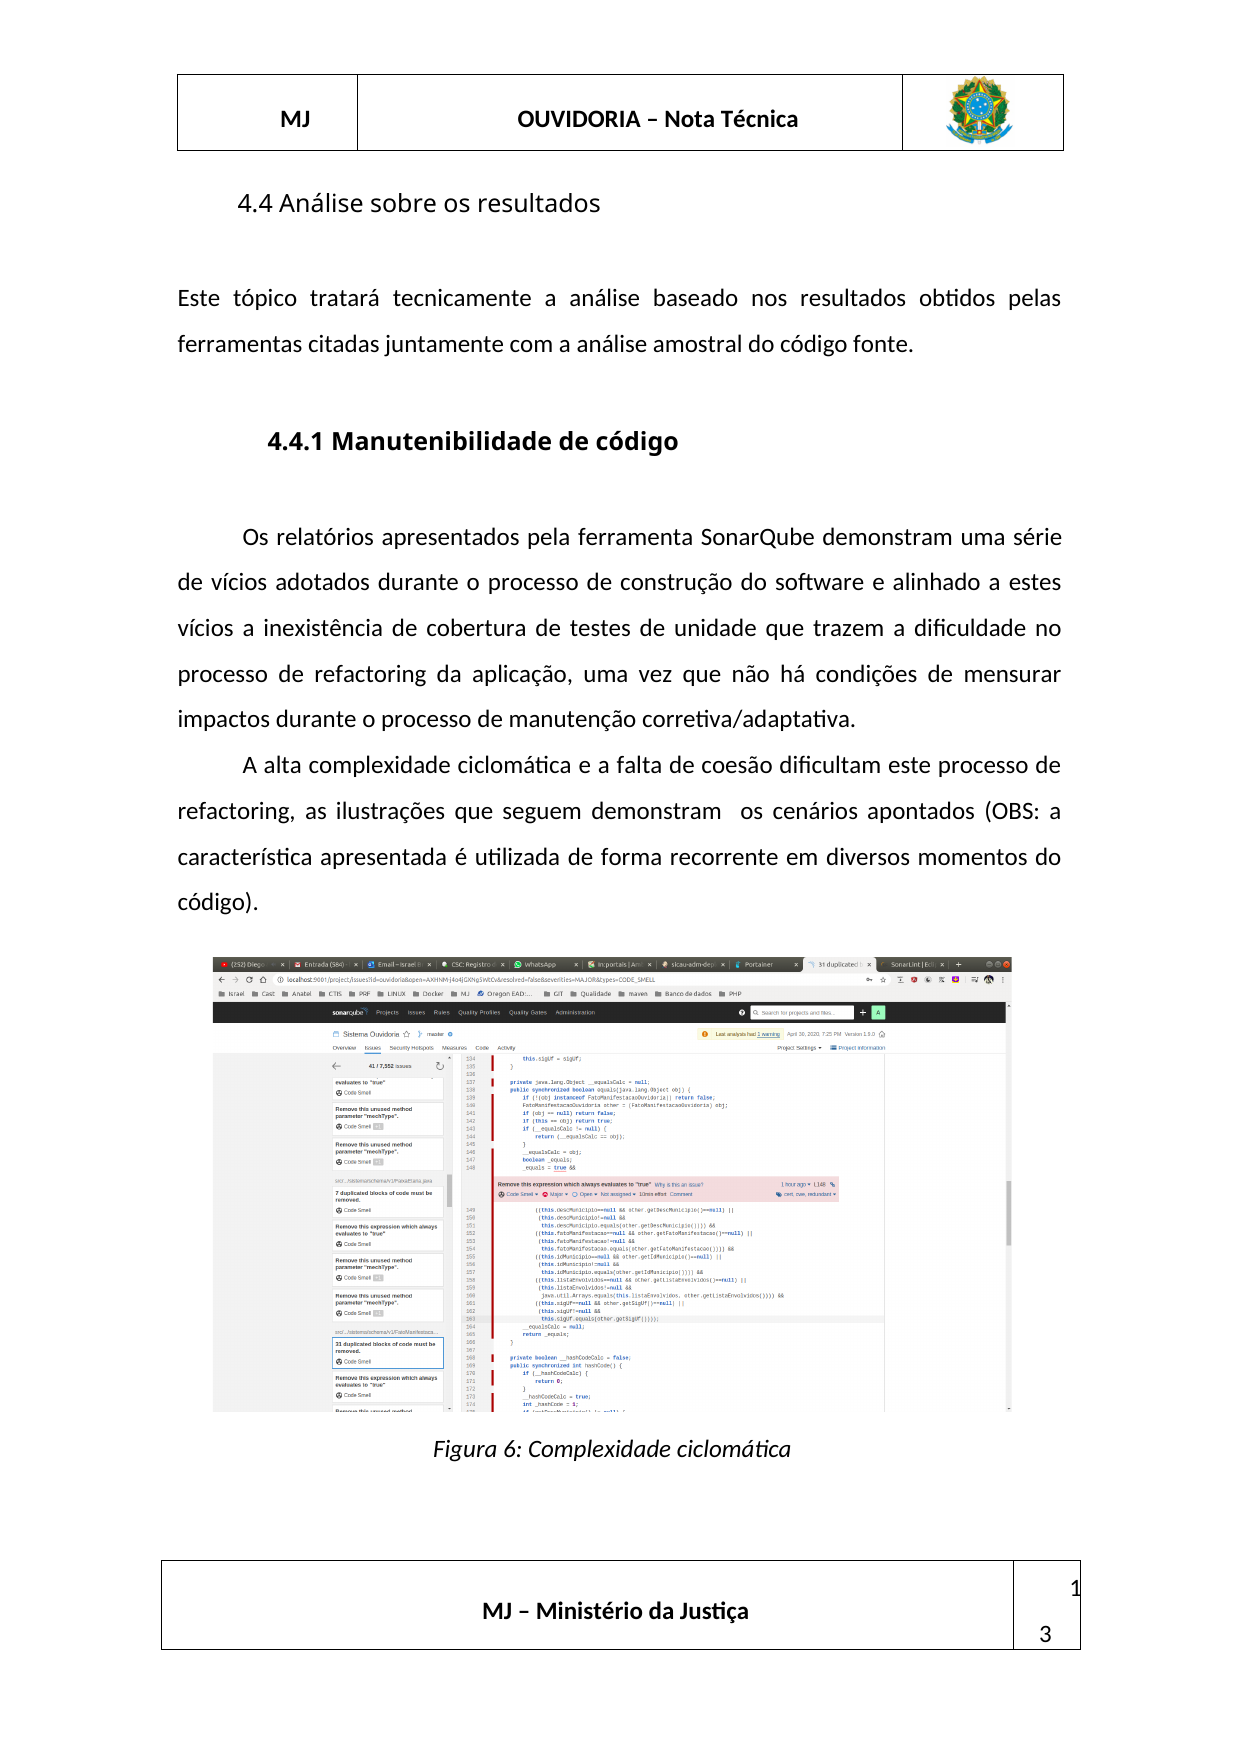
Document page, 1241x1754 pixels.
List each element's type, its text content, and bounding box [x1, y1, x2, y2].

subtitle 4.4 Análise sobre os resultados [177, 186, 237, 220]
subtitle 4.4.1 Manutenibilidade de código [679, 424, 1063, 458]
text Os relatórios apresentados pela ferramenta SonarQube demonstram uma série de vícios adotados durante o processo de construção do software e alinhado a estes vícios a inexistência de cobertura de testes de unidade que trazem a dificuldade no processo de refactoring da aplicação, uma vez que não há condições de mensurar impactos durante o processo de manutenção corretiva/adaptativa. [177, 643, 1063, 658]
text Os relatórios apresentados pela ferramenta SonarQube demonstram uma série de vícios adotados durante o processo de construção do software e alinhado a estes vícios a inexistência de cobertura de testes de unidade que trazem a dificuldade no processo de refactoring da aplicação, uma vez que não há condições de mensurar impactos durante o processo de manutenção corretiva/adaptativa. [177, 521, 1063, 566]
text A alta complexidade ciclomática e a falta de coesão dificultam este processo de refactoring, as ilustrações que seguem demonstram os cenários apontados (OBS: a característica apresentada é utilizada de forma recorrente em diversos momentos do código). [177, 749, 1063, 795]
subtitle 4.4.1 Manutenibilidade de código [177, 424, 267, 458]
text A alta complexidade ciclomática e a falta de coesão dificultam este processo de refactoring, as ilustrações que seguem demonstram os cenários apontados (OBS: a característica apresentada é utilizada de forma recorrente em diversos momentos do código). [177, 871, 1063, 917]
text A alta complexidade ciclomática e a falta de coesão dificultam este processo de refactoring, as ilustrações que seguem demonstram os cenários apontados (OBS: a característica apresentada é utilizada de forma recorrente em diversos momentos do código). [177, 826, 1063, 841]
text Os relatórios apresentados pela ferramenta SonarQube demonstram uma série de vícios adotados durante o processo de construção do software e alinhado a estes vícios a inexistência de cobertura de testes de unidade que trazem a dificuldade no processo de refactoring da aplicação, uma vez que não há condições de mensurar impactos durante o processo de manutenção corretiva/adaptativa. [177, 597, 1063, 612]
text Os relatórios apresentados pela ferramenta SonarQube demonstram uma série de vícios adotados durante o processo de construção do software e alinhado a estes vícios a inexistência de cobertura de testes de unidade que trazem a dificuldade no processo de refactoring da aplicação, uma vez que não há condições de mensurar impactos durante o processo de manutenção corretiva/adaptativa. [177, 688, 1063, 734]
text Figura 6: Complexidade ciclomática [213, 1412, 1012, 1463]
subtitle 4.4 Análise sobre os resultados [601, 186, 1063, 220]
text Este tópico tratará tecnicamente a análise baseado nos resultados obtidos pelas ferramentas citadas juntamente com a análise amostral do código fonte. [100, 313, 1063, 359]
picture [212, 957, 1012, 1412]
picture [944, 75, 1020, 149]
